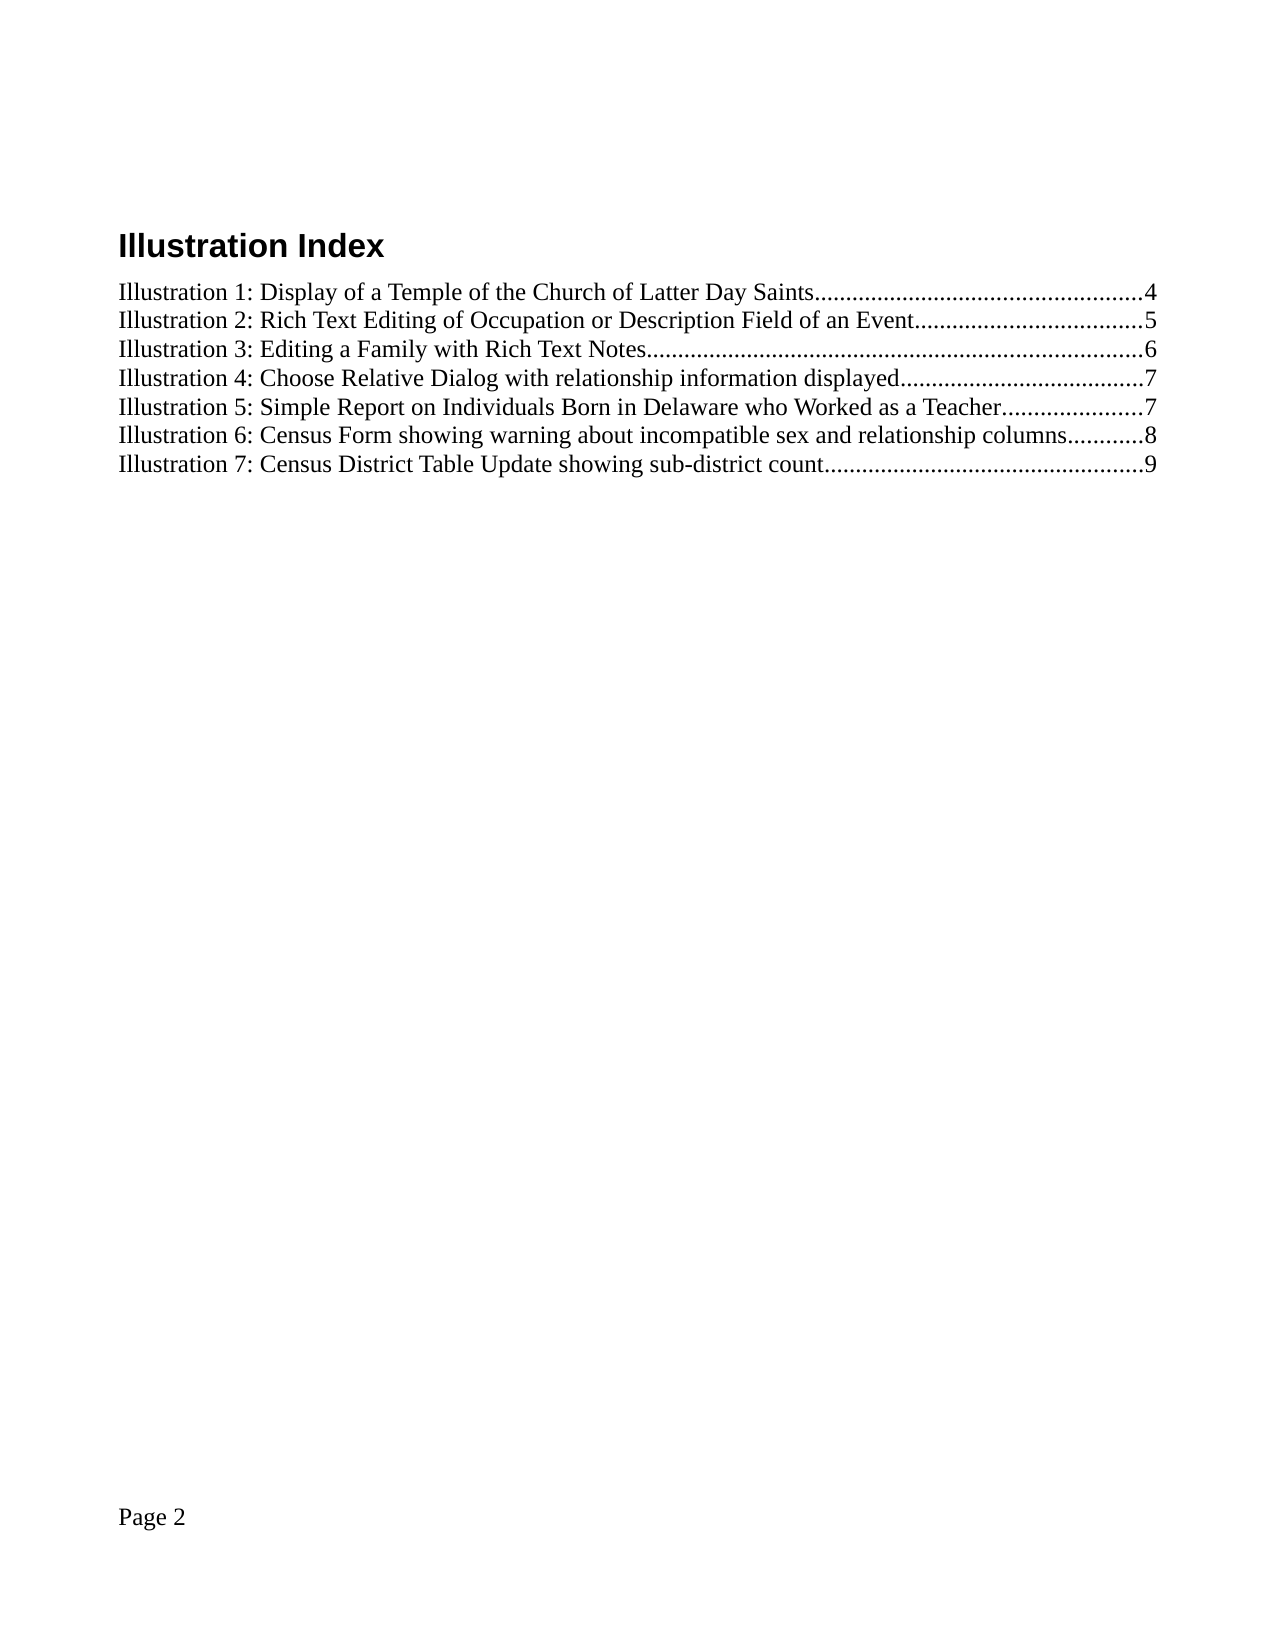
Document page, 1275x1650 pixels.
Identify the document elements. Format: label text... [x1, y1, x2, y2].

text Illustration 7: Census District Table Update showing sub-district count 9 [118, 449, 1157, 478]
text Illustration 1: Display of a Temple of the Church of Latter Day Saints 4 [118, 277, 1157, 305]
text Illustration 4: Choose Relative Dialog with relationship information displayed 7 [118, 363, 1157, 392]
subtitle Illustration Index [118, 226, 1157, 264]
text Illustration 2: Rich Text Editing of Occupation or Description Field of an Event 5 [118, 305, 1157, 334]
text Illustration 6: Census Form showing warning about incompatible sex and relationship columns 8 [118, 420, 1157, 449]
text Illustration 5: Simple Report on Individuals Born in Delaware who Worked as a Teacher 7 [118, 392, 1157, 420]
text Illustration 3: Editing a Family with Rich Text Notes 6 [118, 334, 1157, 363]
